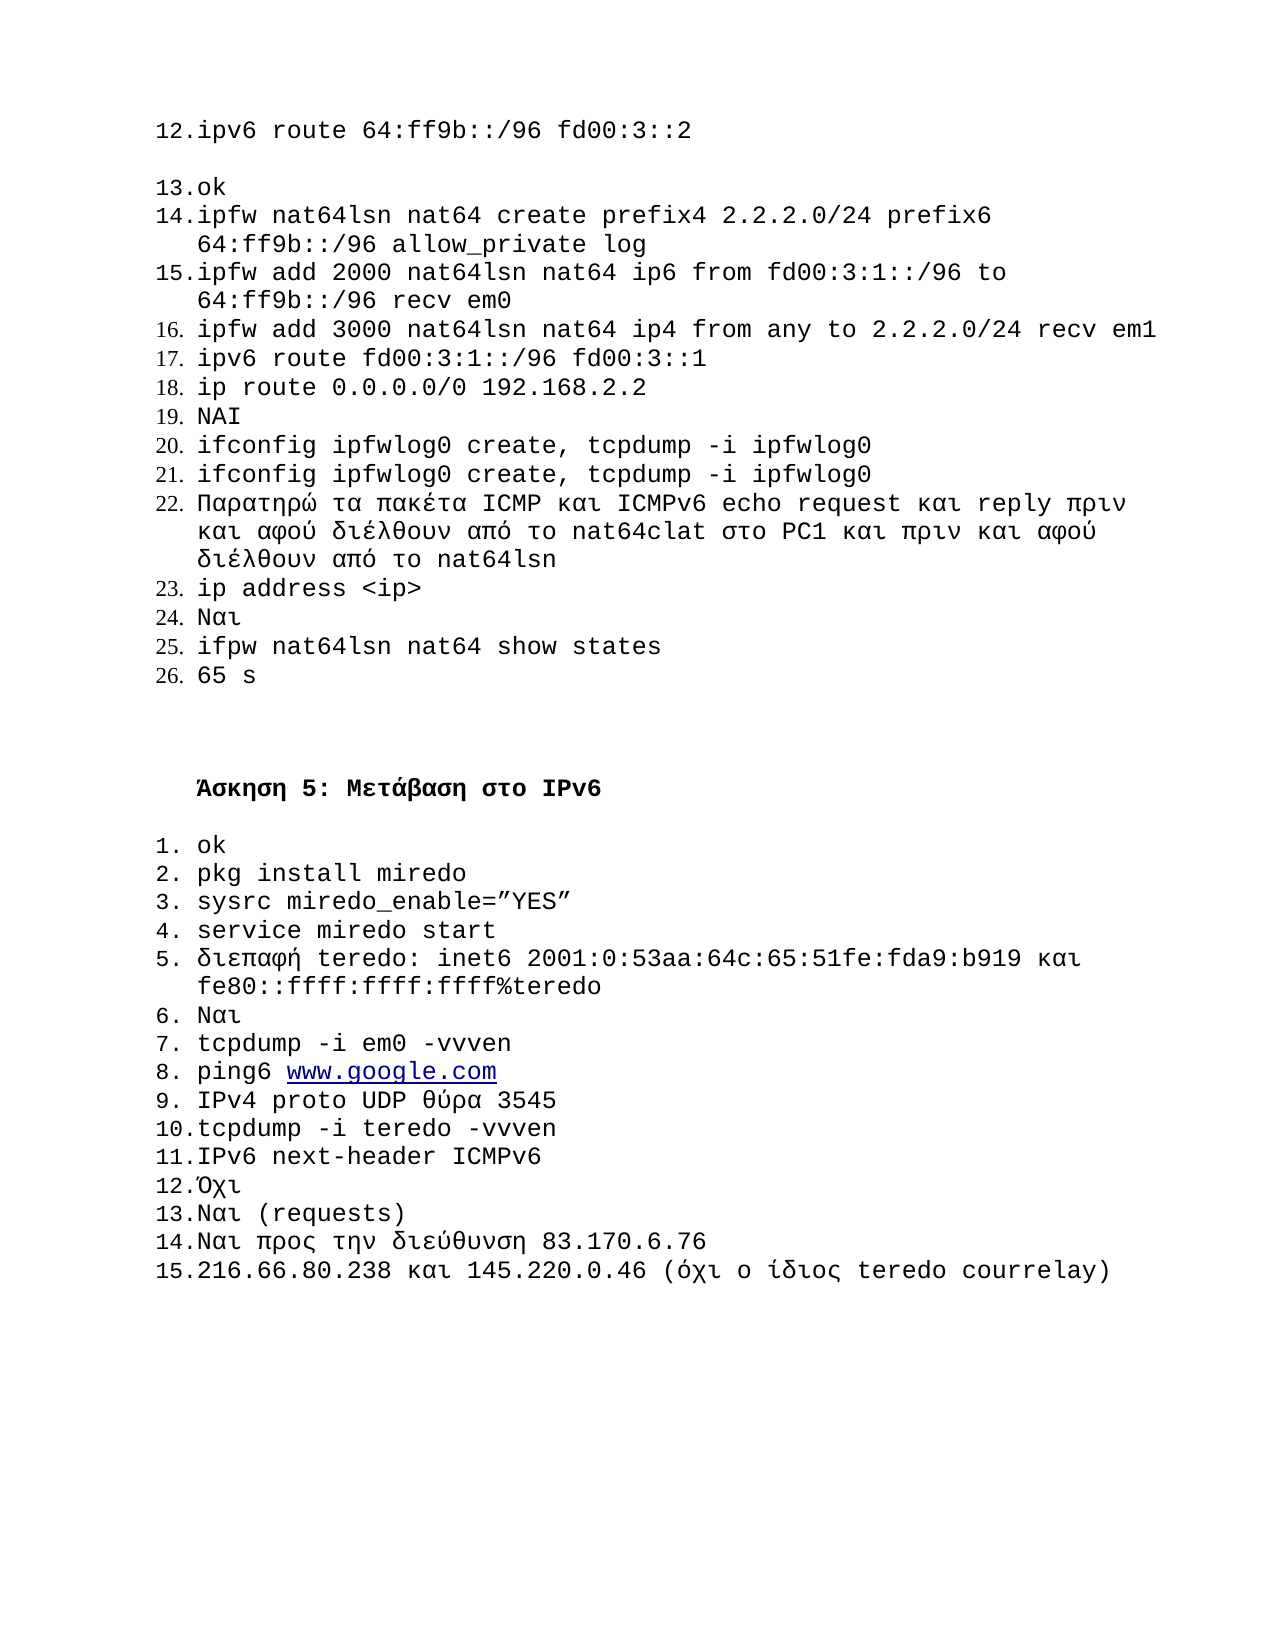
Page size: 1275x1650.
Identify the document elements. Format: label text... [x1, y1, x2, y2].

list Ναι (requests) [155, 1201, 1157, 1229]
list ipfw add 2000 nat64lsn nat64 ip6 from fd00:3:1::/96 to 64:ff9b::/96 recv em0 [155, 260, 1157, 316]
list IPv6 next-header ICMPv6 [155, 1144, 1157, 1172]
list ipfw add 3000 nat64lsn nat64 ip4 from any to 2.2.2.0/24 recv em1 [155, 316, 1157, 345]
list ip route 0.0.0.0/0 192.168.2.2 [155, 374, 1157, 403]
list tcpdump -i teredo -vvven [155, 1116, 1157, 1144]
list ipfw nat64lsn nat64 create prefix4 2.2.2.0/24 prefix6 64:ff9b::/96 allow_private log [155, 203, 1157, 260]
list ΝΑΙ [155, 403, 1157, 432]
list ipv6 route fd00:3:1::/96 fd00:3::1 [155, 345, 1157, 374]
list tcpdump -i em0 -vvven [155, 1031, 1157, 1059]
list ifconfig ipfwlog0 create, tcpdump -i ipfwlog0 [155, 432, 1157, 461]
list ping6 www.google.com [155, 1059, 1157, 1087]
list Παρατηρώ τα πακέτα ICMP και ICMPv6 echo request και reply πριν και αφού διέλθουν από το nat64clat στο PC1 και πριν και αφού διέλθουν από το nat64lsn [155, 489, 1157, 575]
list ok [155, 832, 1157, 861]
list sysrc miredo_enable=”YES” [155, 889, 1157, 917]
list pkg install miredo [155, 861, 1157, 889]
list διεπαφή teredo: inet6 2001:0:53aa:64c:65:51fe:fda9:b919 και fe80::ffff:ffff:ffff%teredo [155, 946, 1157, 1002]
list ifpw nat64lsn nat64 show states [155, 633, 1157, 662]
list Ναι [155, 1002, 1157, 1031]
list IPv4 proto UDP θύρα 3545 [155, 1087, 1157, 1116]
list Άσκηση 5: Μετάβαση στο IPv6 [155, 776, 1157, 804]
list ipv6 route 64:ff9b::/96 fd00:3::2 [155, 118, 1157, 146]
list ifconfig ipfwlog0 create, tcpdump -i ipfwlog0 [155, 461, 1157, 489]
list Ναι προς την διεύθυνση 83.170.6.76 [155, 1229, 1157, 1257]
list 216.66.80.238 και 145.220.0.46 (όχι ο ίδιος teredo courrelay) [155, 1257, 1157, 1286]
list 65 s [155, 662, 1157, 691]
list Όχι [155, 1172, 1157, 1201]
list ip address <ip> [155, 575, 1157, 604]
list ok [155, 175, 1157, 203]
list Ναι [155, 604, 1157, 633]
list service miredo start [155, 917, 1157, 946]
